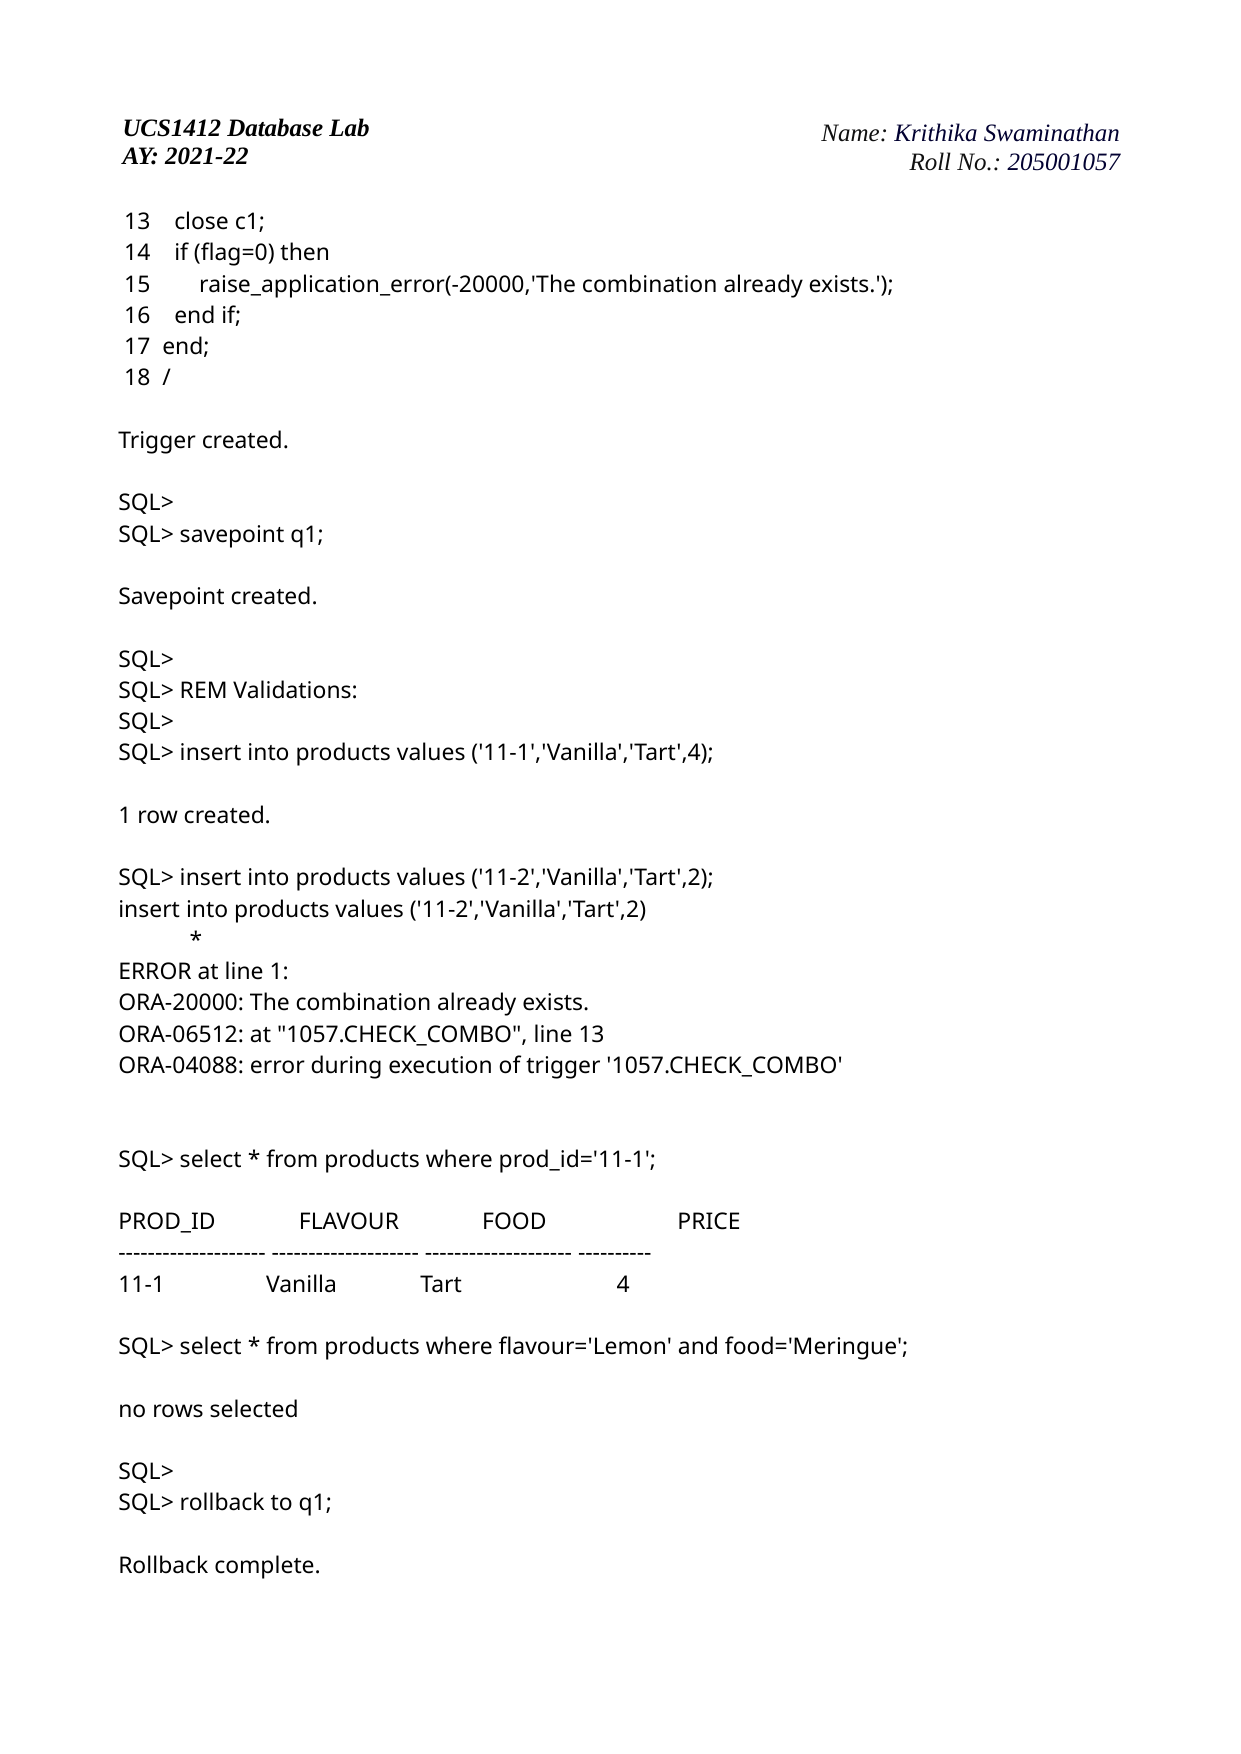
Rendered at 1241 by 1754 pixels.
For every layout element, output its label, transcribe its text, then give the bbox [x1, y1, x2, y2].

text ORA-04088: error during execution of trigger '1057.CHECK_COMBO' [118, 1049, 1122, 1080]
text Savepoint created. [118, 580, 1122, 611]
text SQL> select * from products where flavour='Lemon' and food='Meringue'; [118, 1330, 1122, 1361]
text PROD_ID FLAVOUR FOOD PRICE [118, 1205, 1122, 1236]
text 1 row created. [118, 799, 1122, 830]
text SQL> savepoint q1; [118, 518, 1122, 549]
text SQL> [118, 1455, 1122, 1486]
text SQL> insert into products values ('11-2','Vanilla','Tart',2); [118, 861, 1122, 893]
text SQL> rollback to q1; [118, 1486, 1122, 1518]
text 15 raise_application_error(-20000,'The combination already exists.'); [118, 268, 1122, 299]
text SQL> select * from products where prod_id='11-1'; [118, 1143, 1122, 1174]
text Trigger created. [118, 424, 1122, 455]
text 18 / [118, 361, 1122, 393]
text ORA-20000: The combination already exists. [118, 986, 1122, 1018]
text Rollback complete. [118, 1549, 1122, 1580]
text insert into products values ('11-2','Vanilla','Tart',2) [118, 893, 1122, 924]
text 13 close c1; [118, 205, 1122, 236]
text 16 end if; [118, 299, 1122, 330]
text SQL> REM Validations: [118, 674, 1122, 705]
text no rows selected [118, 1393, 1122, 1424]
text * [118, 924, 1122, 955]
text 14 if (flag=0) then [118, 236, 1122, 268]
text -------------------- -------------------- -------------------- ---------- [118, 1236, 1122, 1268]
text SQL> [118, 643, 1122, 674]
text SQL> [118, 486, 1122, 518]
text SQL> insert into products values ('11-1','Vanilla','Tart',4); [118, 736, 1122, 768]
text 11-1 Vanilla Tart 4 [118, 1268, 1122, 1299]
text ERROR at line 1: [118, 955, 1122, 986]
text SQL> [118, 705, 1122, 736]
text 17 end; [118, 330, 1122, 361]
text ORA-06512: at "1057.CHECK_COMBO", line 13 [118, 1018, 1122, 1049]
